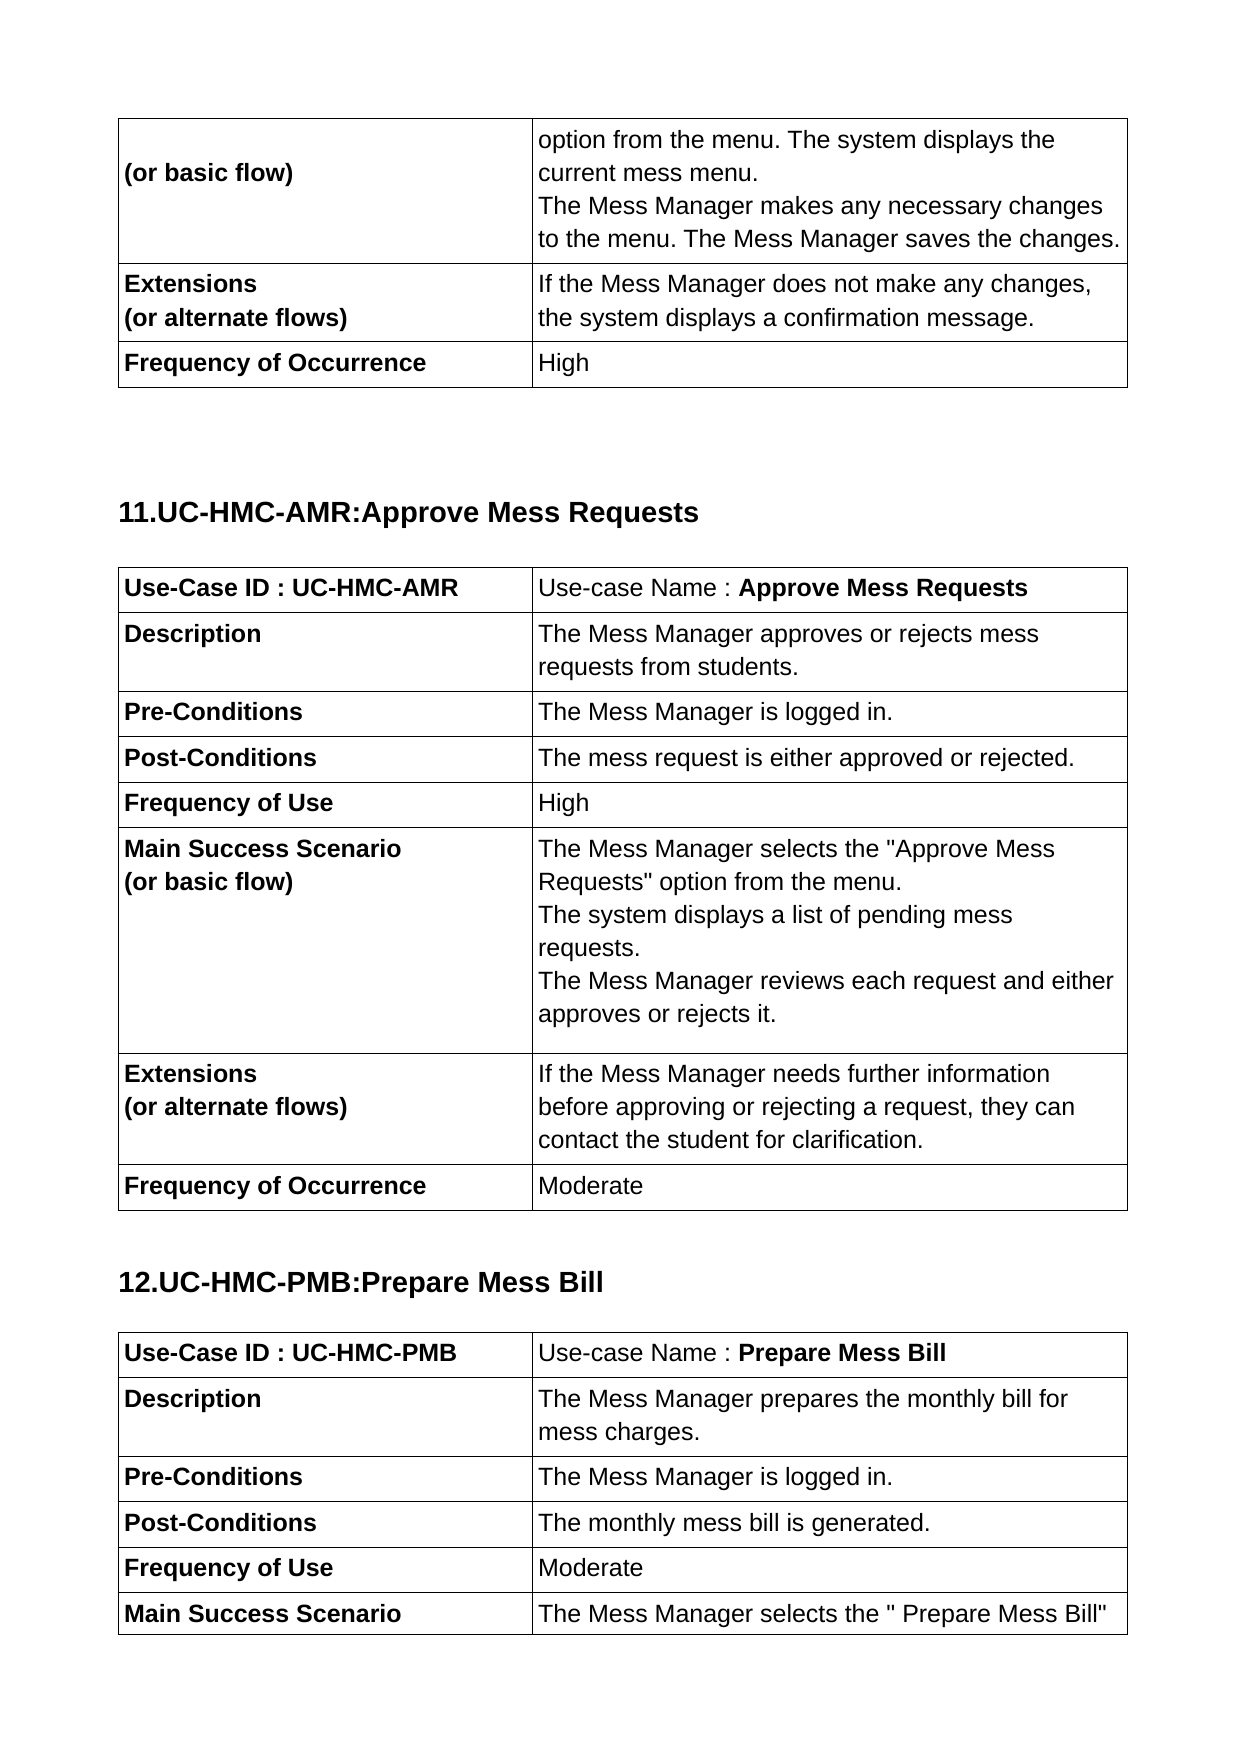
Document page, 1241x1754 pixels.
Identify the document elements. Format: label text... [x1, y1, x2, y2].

table_cell The Mess Manager prepares the monthly bill for mess charges. [533, 1378, 1127, 1456]
table_cell Main Success Scenario [119, 1593, 532, 1633]
table_cell The Mess Manager is logged in. [533, 1457, 1127, 1501]
table_cell The Mess Manager approves or rejects mess requests from students. [533, 613, 1127, 691]
table_cell If the Mess Manager does not make any changes, the system displays a confirmation message. [533, 264, 1127, 341]
table_header Use-case Name : Prepare Mess Bill [533, 1333, 1127, 1377]
table_cell Frequency of Use [119, 1548, 532, 1592]
table_header Use-Case ID : UC-HMC-PMB [119, 1333, 532, 1377]
table_cell High [533, 342, 1127, 387]
table_cell Frequency of Occurrence [119, 342, 532, 387]
table_cell Description [119, 1378, 532, 1456]
text 12.UC-HMC-PMB:Prepare Mess Bill [118, 1266, 1122, 1299]
table_header Use-Case ID : UC-HMC-AMR [119, 568, 532, 612]
table_cell High [533, 783, 1127, 827]
table_cell Post-Conditions [119, 737, 532, 782]
table_cell The Mess Manager selects the "Approve Mess Requests" option from the menu. The system displays a list of pending mess requests. The Mess Manager reviews each request and either approves or rejects it. [533, 828, 1127, 1052]
table_cell option from the menu. The system displays the current mess menu. The Mess Manager makes any necessary changes to the menu. The Mess Manager saves the changes. [533, 119, 1127, 263]
table_cell The Mess Manager selects the " Prepare Mess Bill" [533, 1593, 1127, 1633]
table_cell The Mess Manager is logged in. [533, 692, 1127, 736]
table_cell Frequency of Occurrence [119, 1165, 532, 1209]
table_cell Main Success Scenario (or basic flow) [119, 828, 532, 1052]
table_cell Extensions (or alternate flows) [119, 264, 532, 341]
table_cell Description [119, 613, 532, 691]
table_cell The monthly mess bill is generated. [533, 1502, 1127, 1547]
table_cell Post-Conditions [119, 1502, 532, 1547]
table_header Use-case Name : Approve Mess Requests [533, 568, 1127, 612]
table_cell Pre-Conditions [119, 1457, 532, 1501]
table_cell Extensions (or alternate flows) [119, 1054, 532, 1164]
text 11.UC-HMC-AMR:Approve Mess Requests [118, 494, 1122, 528]
table_cell (or basic flow) [119, 119, 532, 263]
table_cell If the Mess Manager needs further information before approving or rejecting a request, they can contact the student for clarification. [533, 1054, 1127, 1164]
table_cell The mess request is either approved or rejected. [533, 737, 1127, 782]
table_cell Pre-Conditions [119, 692, 532, 736]
table_cell Moderate [533, 1165, 1127, 1209]
table_cell Frequency of Use [119, 783, 532, 827]
table_cell Moderate [533, 1548, 1127, 1592]
